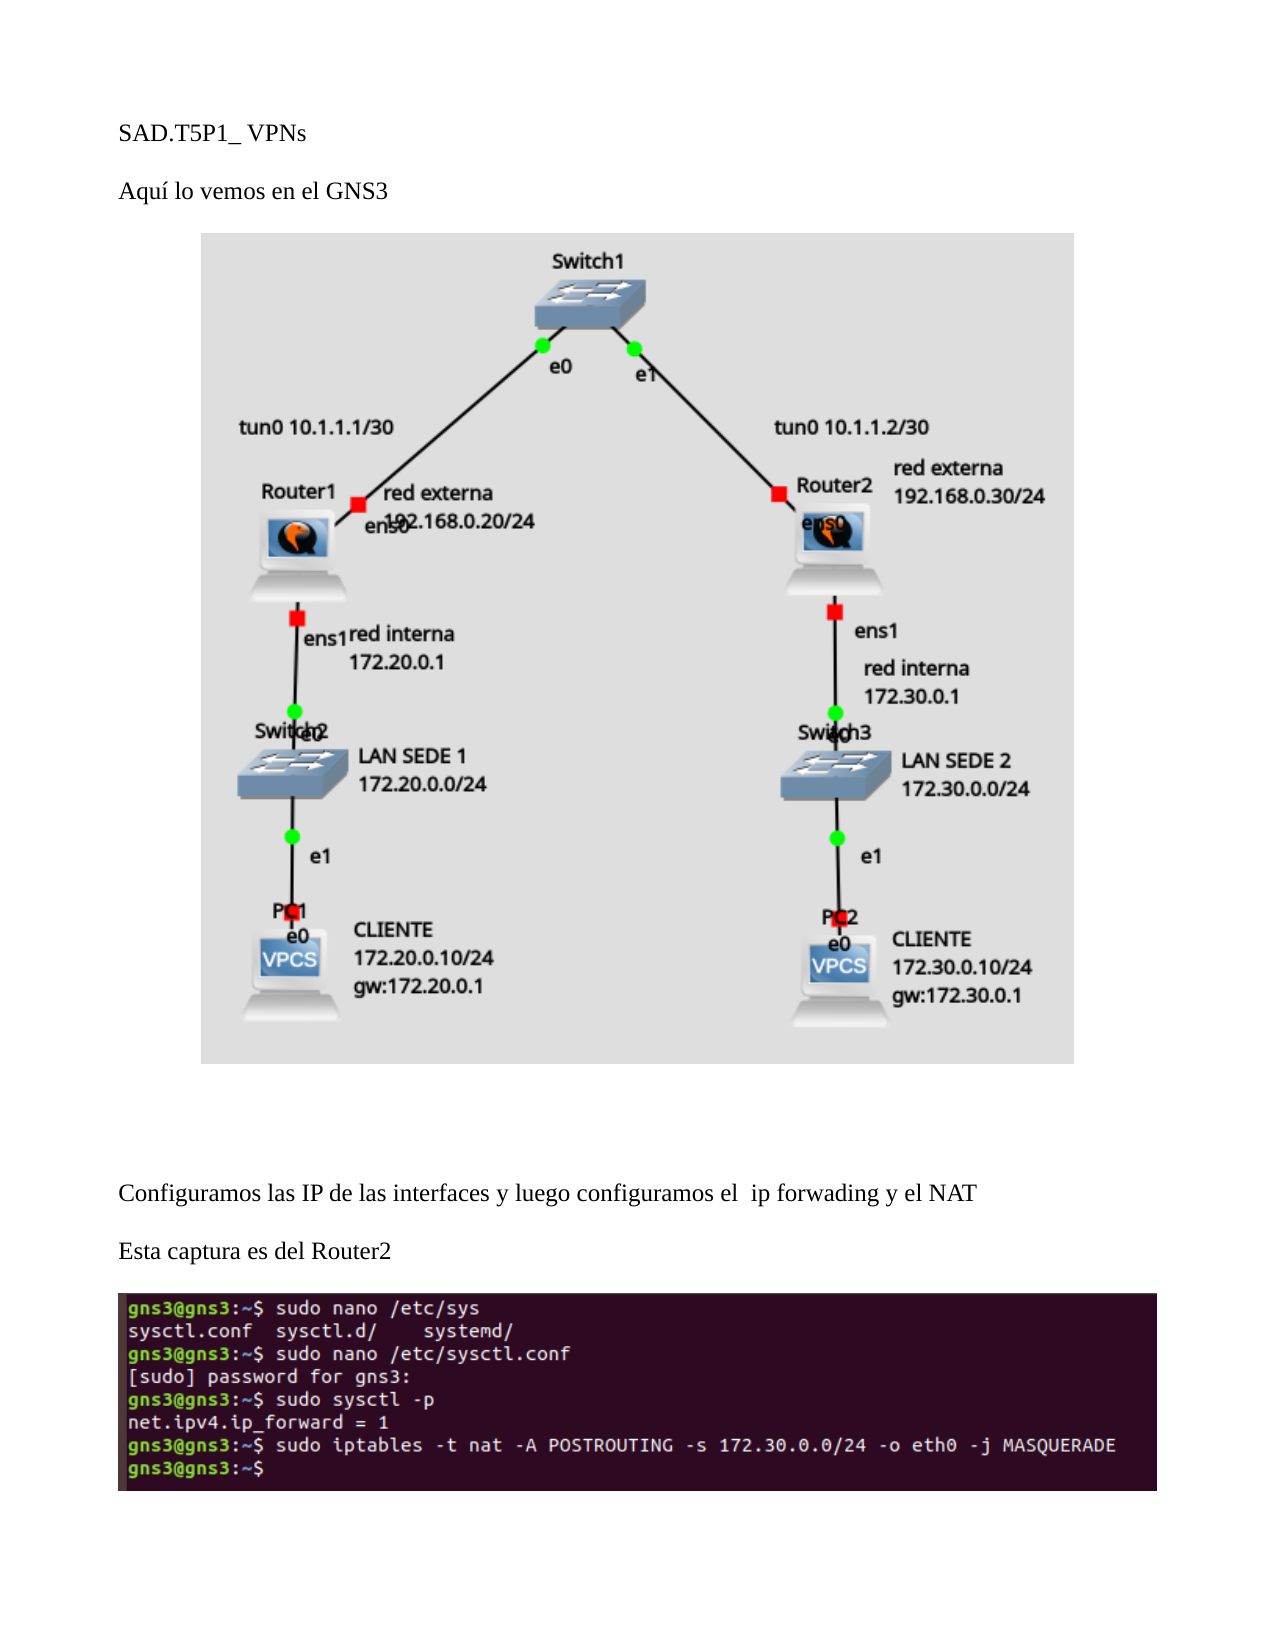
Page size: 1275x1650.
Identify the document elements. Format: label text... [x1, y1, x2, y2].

text Configuramos las IP de las interfaces y luego configuramos el ip forwading y el NAT [118, 1178, 1157, 1207]
picture [200, 233, 1075, 1064]
text Aquí lo vemos en el GNS3 [118, 176, 1157, 205]
picture [118, 1293, 1157, 1491]
text Esta captura es del Router2 [118, 1236, 1157, 1265]
